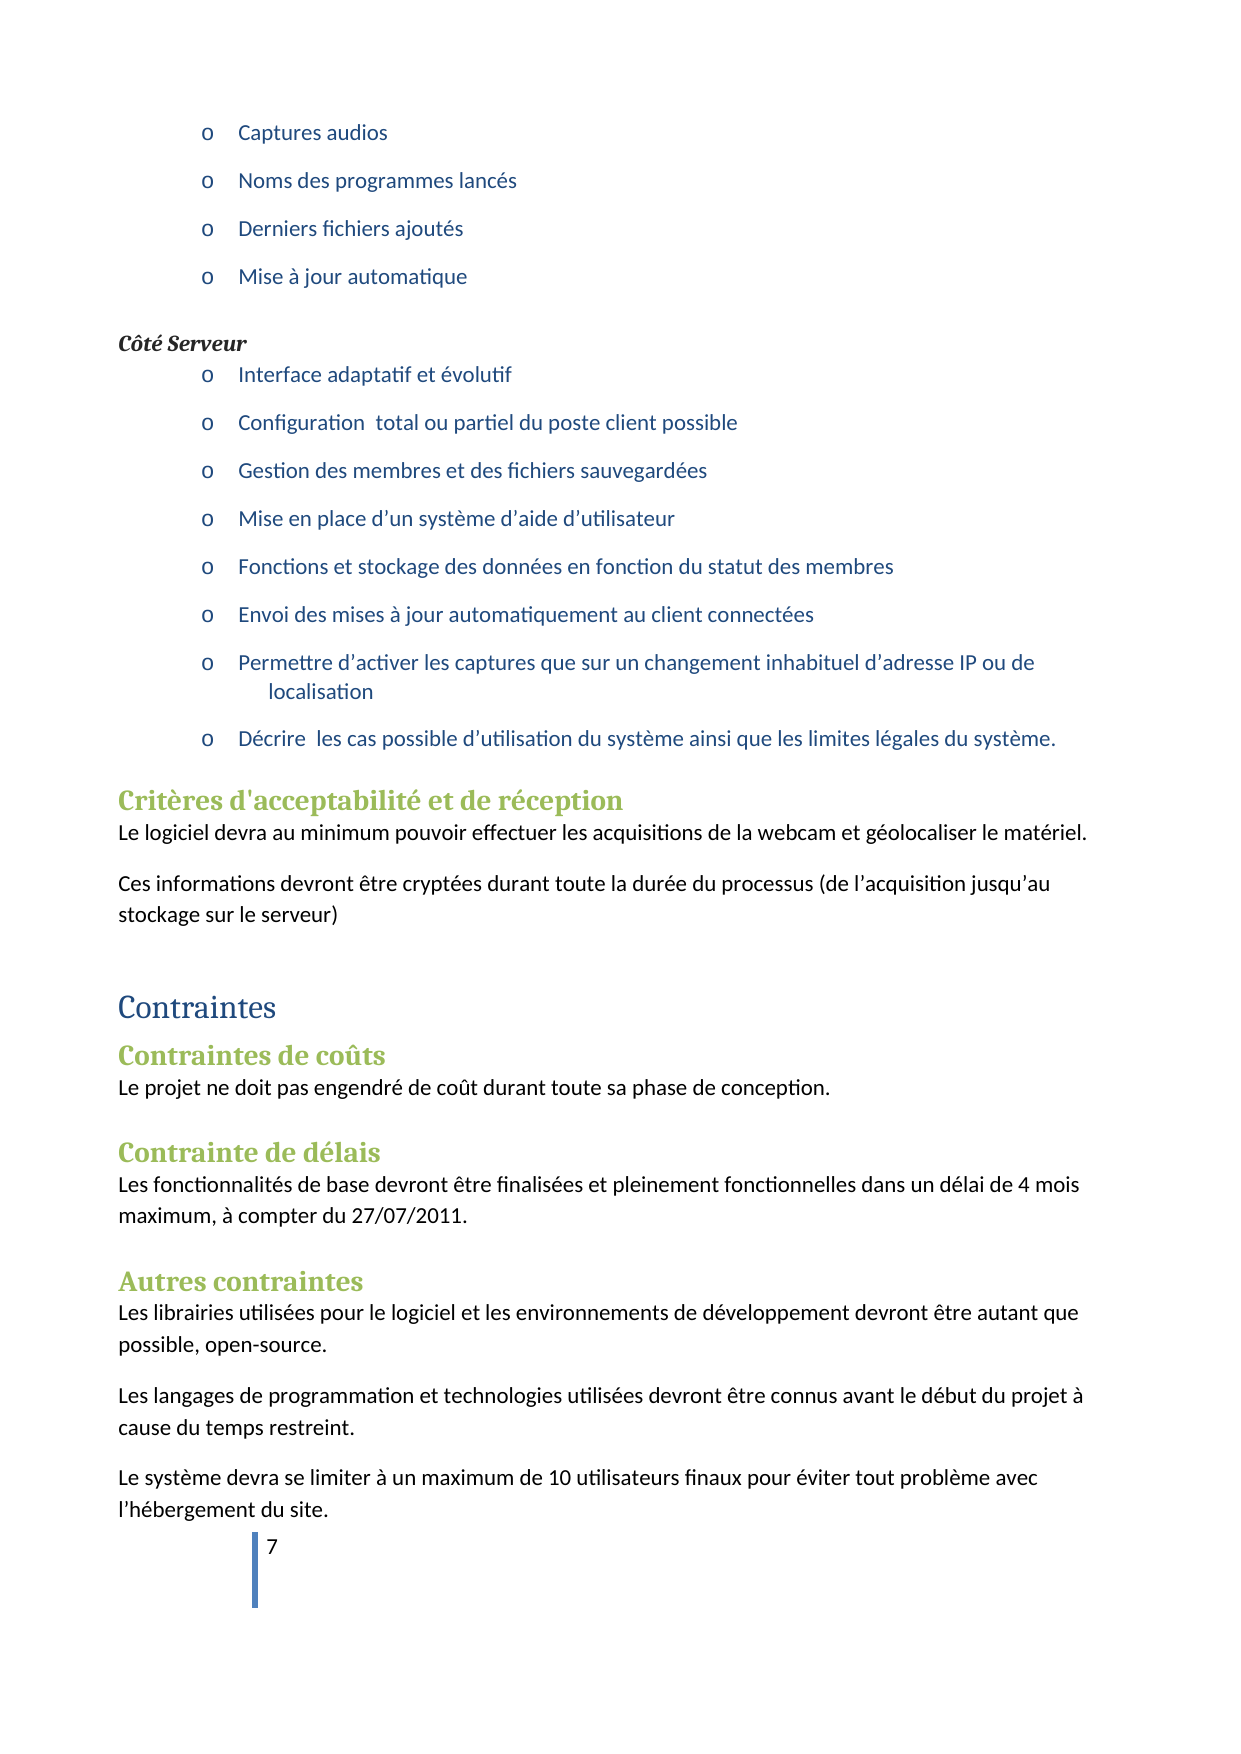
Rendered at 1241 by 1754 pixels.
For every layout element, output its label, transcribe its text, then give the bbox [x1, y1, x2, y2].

subtitle Contrainte de délais [118, 1136, 1122, 1170]
text Les langages de programmation et technologies utilisées devront être connus avant le début du projet à cause du temps restreint. [118, 1381, 1122, 1441]
list Configuration total ou partiel du poste client possible [201, 408, 1122, 438]
list Mise à jour automatique [201, 262, 1122, 291]
text Le système devra se limiter à un maximum de 10 utilisateurs finaux pour éviter tout problème avec l’hébergement du site. [118, 1463, 1122, 1523]
text Les fonctionnalités de base devront être finalisées et pleinement fonctionnelles dans un délai de 4 mois maximum, à compter du 27/07/2011. [118, 1170, 1122, 1229]
list Interface adaptatif et évolutif [201, 361, 1122, 390]
list Permettre d’activer les captures que sur un changement inhabituel d’adresse IP ou de localisation [201, 648, 1122, 705]
text Ces informations devront être cryptées durant toute la durée du processus (de l’acquisition jusqu’au stockage sur le serveur) [118, 869, 1122, 928]
list Captures audios [201, 118, 1122, 147]
subtitle Contraintes de coûts [118, 1039, 1122, 1073]
list Mise en place d’un système d’aide d’utilisateur [201, 504, 1122, 533]
list Décrire les cas possible d’utilisation du système ainsi que les limites légales du système. [201, 724, 1122, 753]
subtitle Côté Serveur [118, 331, 1122, 357]
list Fonctions et stockage des données en fonction du statut des membres [201, 552, 1122, 581]
text Le logiciel devra au minimum pouvoir effectuer les acquisitions de la webcam et géolocaliser le matériel. [118, 818, 1122, 846]
list Noms des programmes lancés [201, 166, 1122, 195]
text Les librairies utilisées pour le logiciel et les environnements de développement devront être autant que possible, open-source. [118, 1298, 1122, 1358]
subtitle Contraintes [118, 989, 1122, 1027]
subtitle Critères d'acceptabilité et de réception [118, 784, 1122, 818]
list Gestion des membres et des fichiers sauvegardées [201, 456, 1122, 486]
list Envoi des mises à jour automatiquement au client connectées [201, 600, 1122, 629]
subtitle Autres contraintes [118, 1265, 1122, 1298]
list Derniers fichiers ajoutés [201, 214, 1122, 243]
text Le projet ne doit pas engendré de coût durant toute sa phase de conception. [118, 1073, 1122, 1101]
